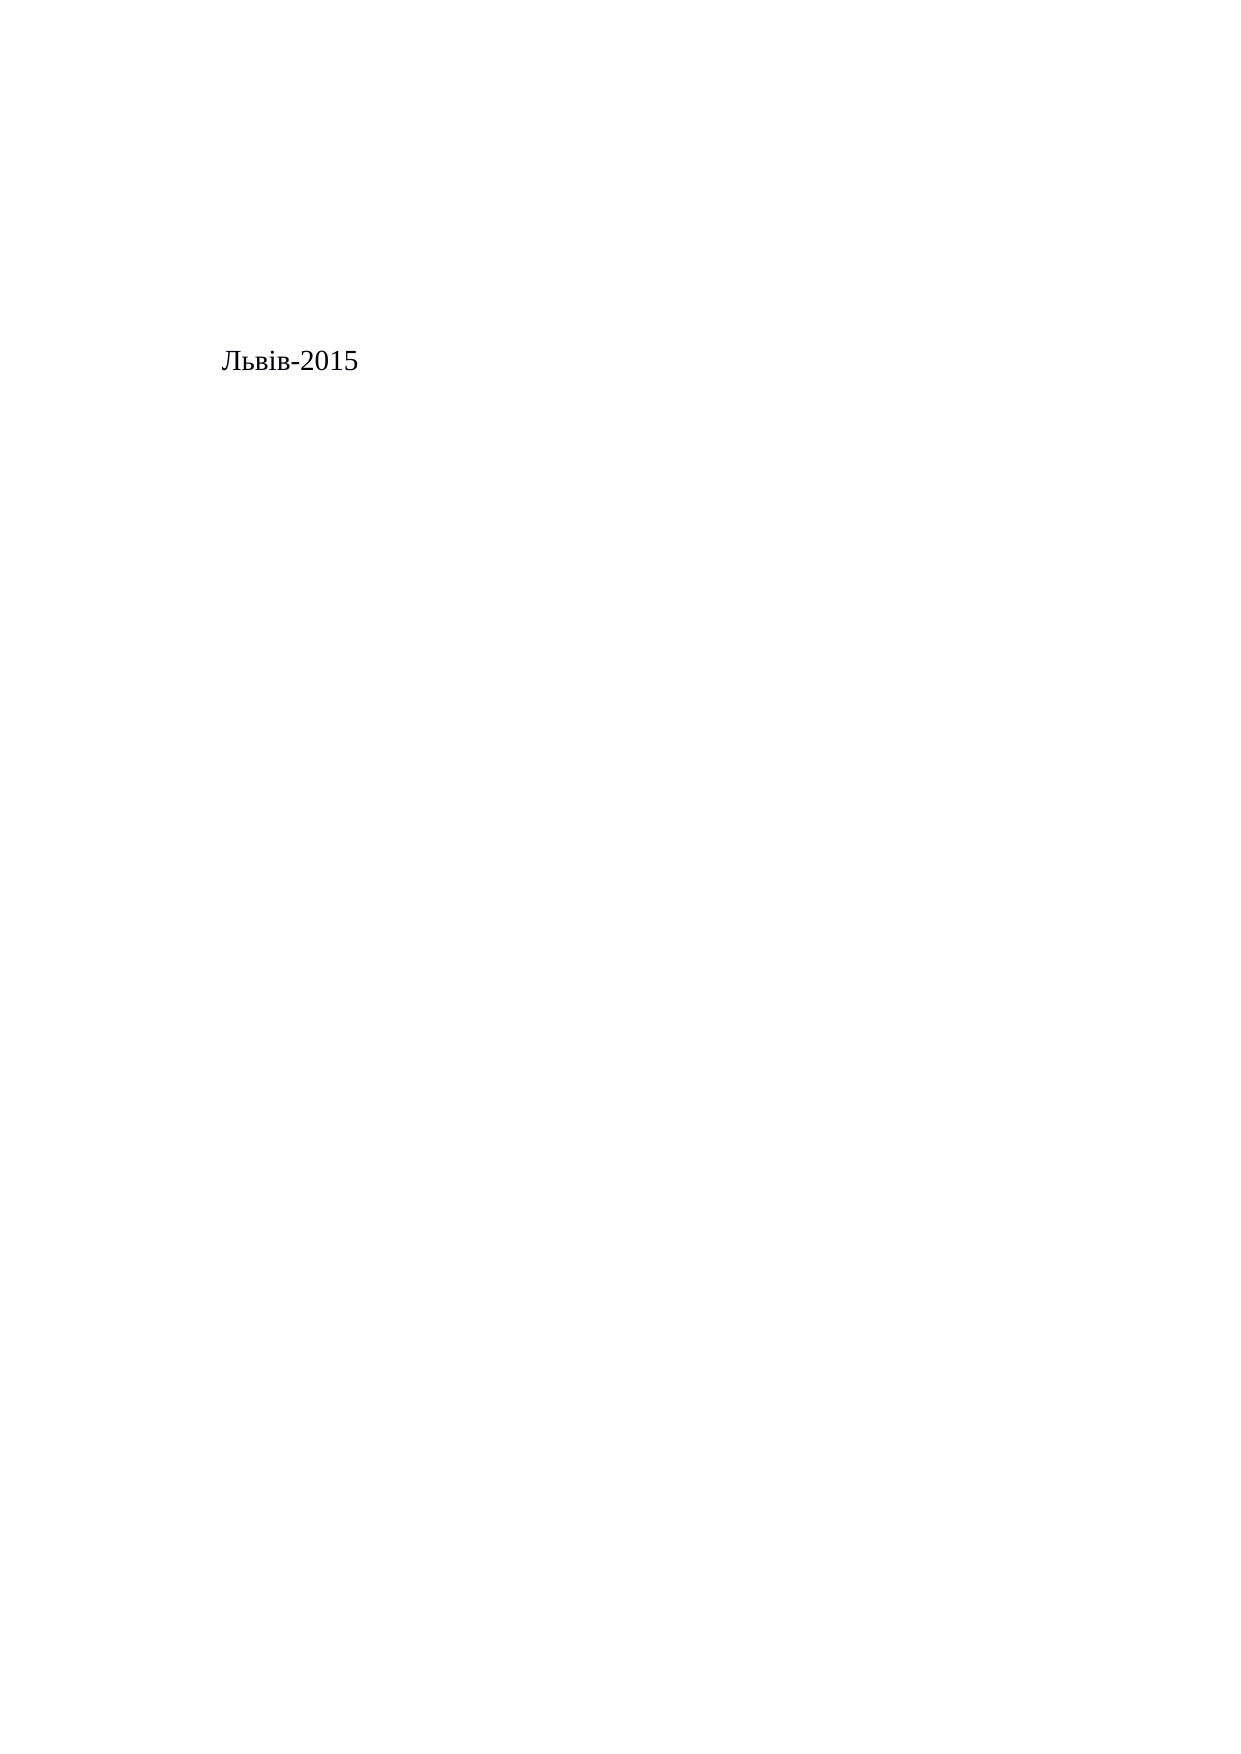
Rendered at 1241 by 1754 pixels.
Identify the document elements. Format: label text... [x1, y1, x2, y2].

subtitle Львів-2015 [148, 343, 1163, 377]
